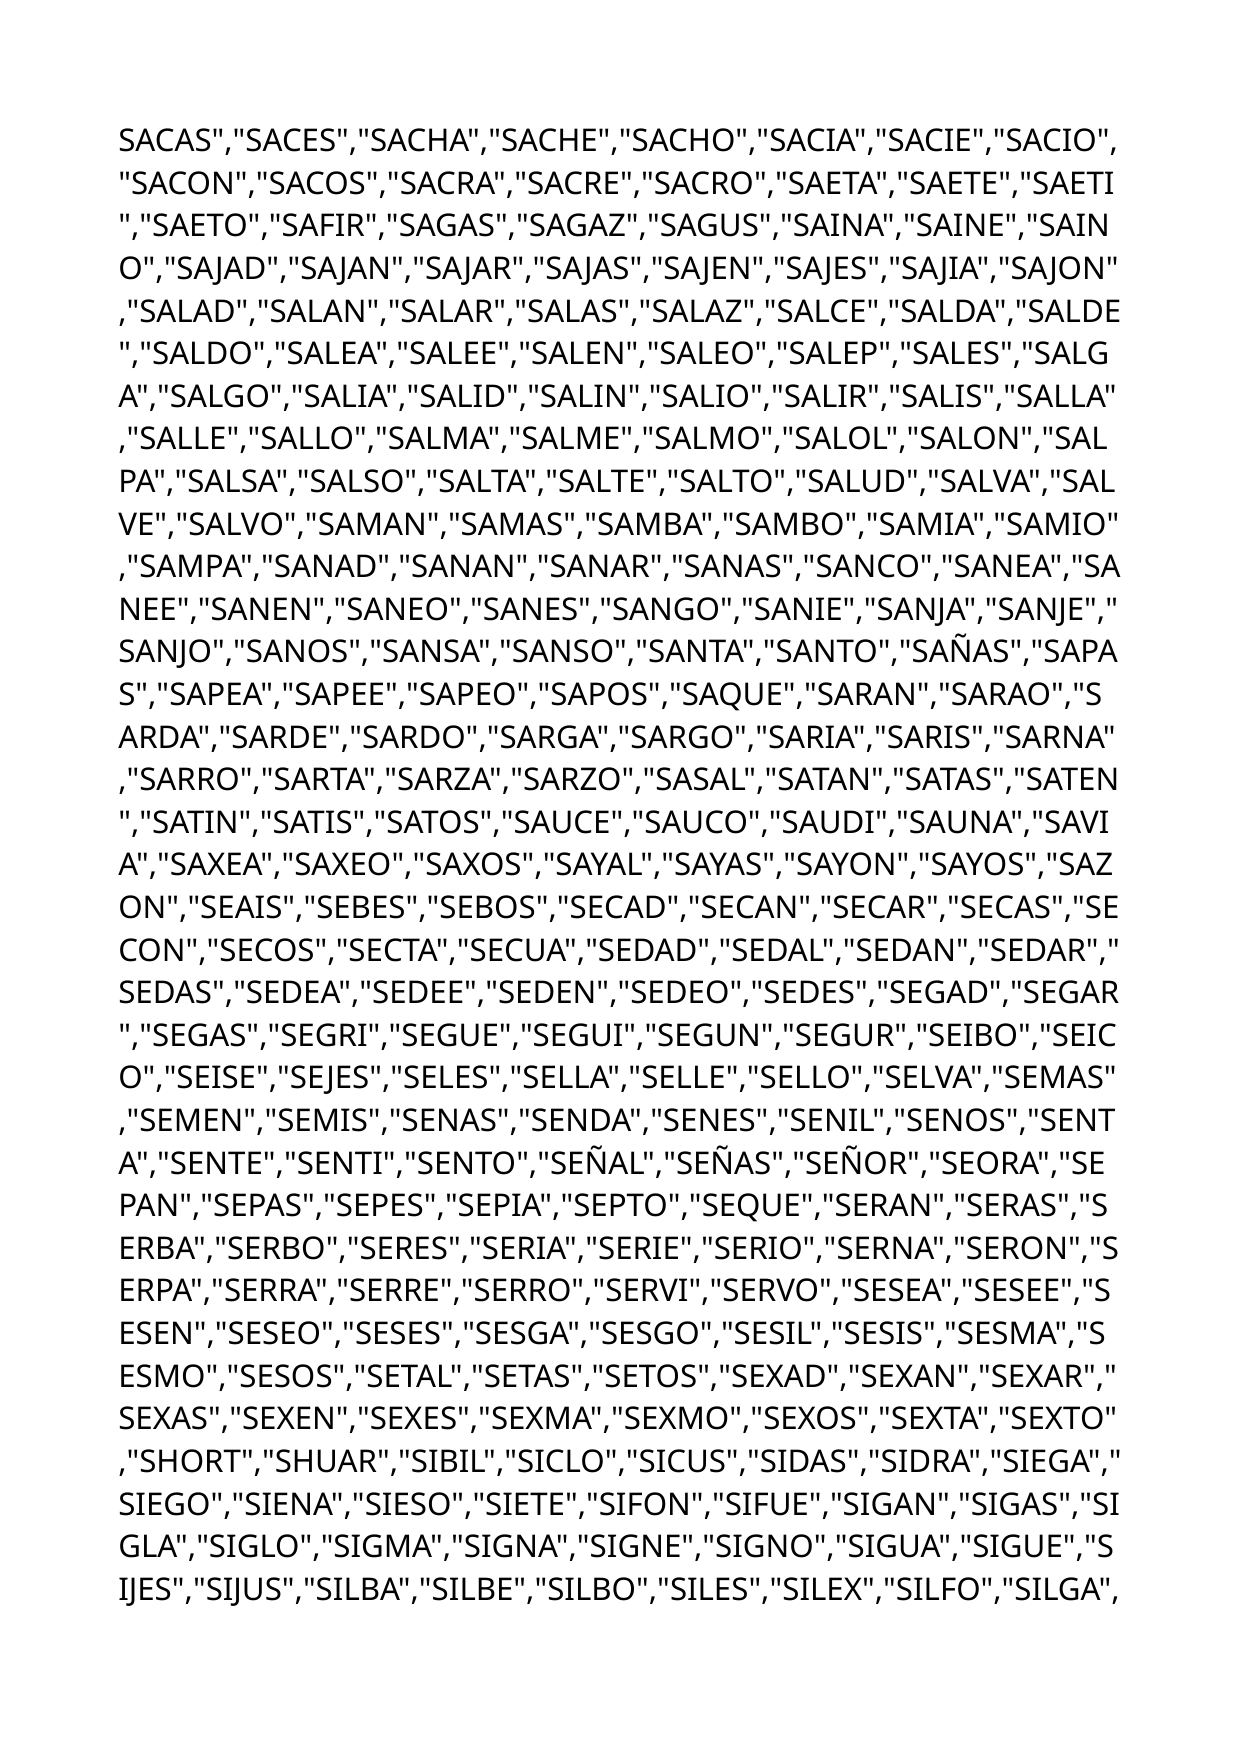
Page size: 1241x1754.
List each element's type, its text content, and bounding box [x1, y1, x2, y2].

text SACAS","SACES","SACHA","SACHE","SACHO","SACIA","SACIE","SACIO","SACON","SACOS","SACRA","SACRE","SACRO","SAETA","SAETE","SAETI","SAETO","SAFIR","SAGAS","SAGAZ","SAGUS","SAINA","SAINE","SAINO","SAJAD","SAJAN","SAJAR","SAJAS","SAJEN","SAJES","SAJIA","SAJON","SALAD","SALAN","SALAR","SALAS","SALAZ","SALCE","SALDA","SALDE","SALDO","SALEA","SALEE","SALEN","SALEO","SALEP","SALES","SALGA","SALGO","SALIA","SALID","SALIN","SALIO","SALIR","SALIS","SALLA","SALLE","SALLO","SALMA","SALME","SALMO","SALOL","SALON","SALPA","SALSA","SALSO","SALTA","SALTE","SALTO","SALUD","SALVA","SALVE","SALVO","SAMAN","SAMAS","SAMBA","SAMBO","SAMIA","SAMIO","SAMPA","SANAD","SANAN","SANAR","SANAS","SANCO","SANEA","SANEE","SANEN","SANEO","SANES","SANGO","SANIE","SANJA","SANJE","SANJO","SANOS","SANSA","SANSO","SANTA","SANTO","SAÑAS","SAPAS","SAPEA","SAPEE","SAPEO","SAPOS","SAQUE","SARAN","SARAO","SARDA","SARDE","SARDO","SARGA","SARGO","SARIA","SARIS","SARNA","SARRO","SARTA","SARZA","SARZO","SASAL","SATAN","SATAS","SATEN","SATIN","SATIS","SATOS","SAUCE","SAUCO","SAUDI","SAUNA","SAVIA","SAXEA","SAXEO","SAXOS","SAYAL","SAYAS","SAYON","SAYOS","SAZON","SEAIS","SEBES","SEBOS","SECAD","SECAN","SECAR","SECAS","SECON","SECOS","SECTA","SECUA","SEDAD","SEDAL","SEDAN","SEDAR","SEDAS","SEDEA","SEDEE","SEDEN","SEDEO","SEDES","SEGAD","SEGAR","SEGAS","SEGRI","SEGUE","SEGUI","SEGUN","SEGUR","SEIBO","SEICO","SEISE","SEJES","SELES","SELLA","SELLE","SELLO","SELVA","SEMAS","SEMEN","SEMIS","SENAS","SENDA","SENES","SENIL","SENOS","SENTA","SENTE","SENTI","SENTO","SEÑAL","SEÑAS","SEÑOR","SEORA","SEPAN","SEPAS","SEPES","SEPIA","SEPTO","SEQUE","SERAN","SERAS","SERBA","SERBO","SERES","SERIA","SERIE","SERIO","SERNA","SERON","SERPA","SERRA","SERRE","SERRO","SERVI","SERVO","SESEA","SESEE","SESEN","SESEO","SESES","SESGA","SESGO","SESIL","SESIS","SESMA","SESMO","SESOS","SETAL","SETAS","SETOS","SEXAD","SEXAN","SEXAR","SEXAS","SEXEN","SEXES","SEXMA","SEXMO","SEXOS","SEXTA","SEXTO","SHORT","SHUAR","SIBIL","SICLO","SICUS","SIDAS","SIDRA","SIEGA","SIEGO","SIENA","SIESO","SIETE","SIFON","SIFUE","SIGAN","SIGAS","SIGLA","SIGLO","SIGMA","SIGNA","SIGNE","SIGNO","SIGUA","SIGUE","SIJES","SIJUS","SILBA","SILBE","SILBO","SILES","SILEX","SILFO","SILGA", [118, 118, 1122, 1609]
